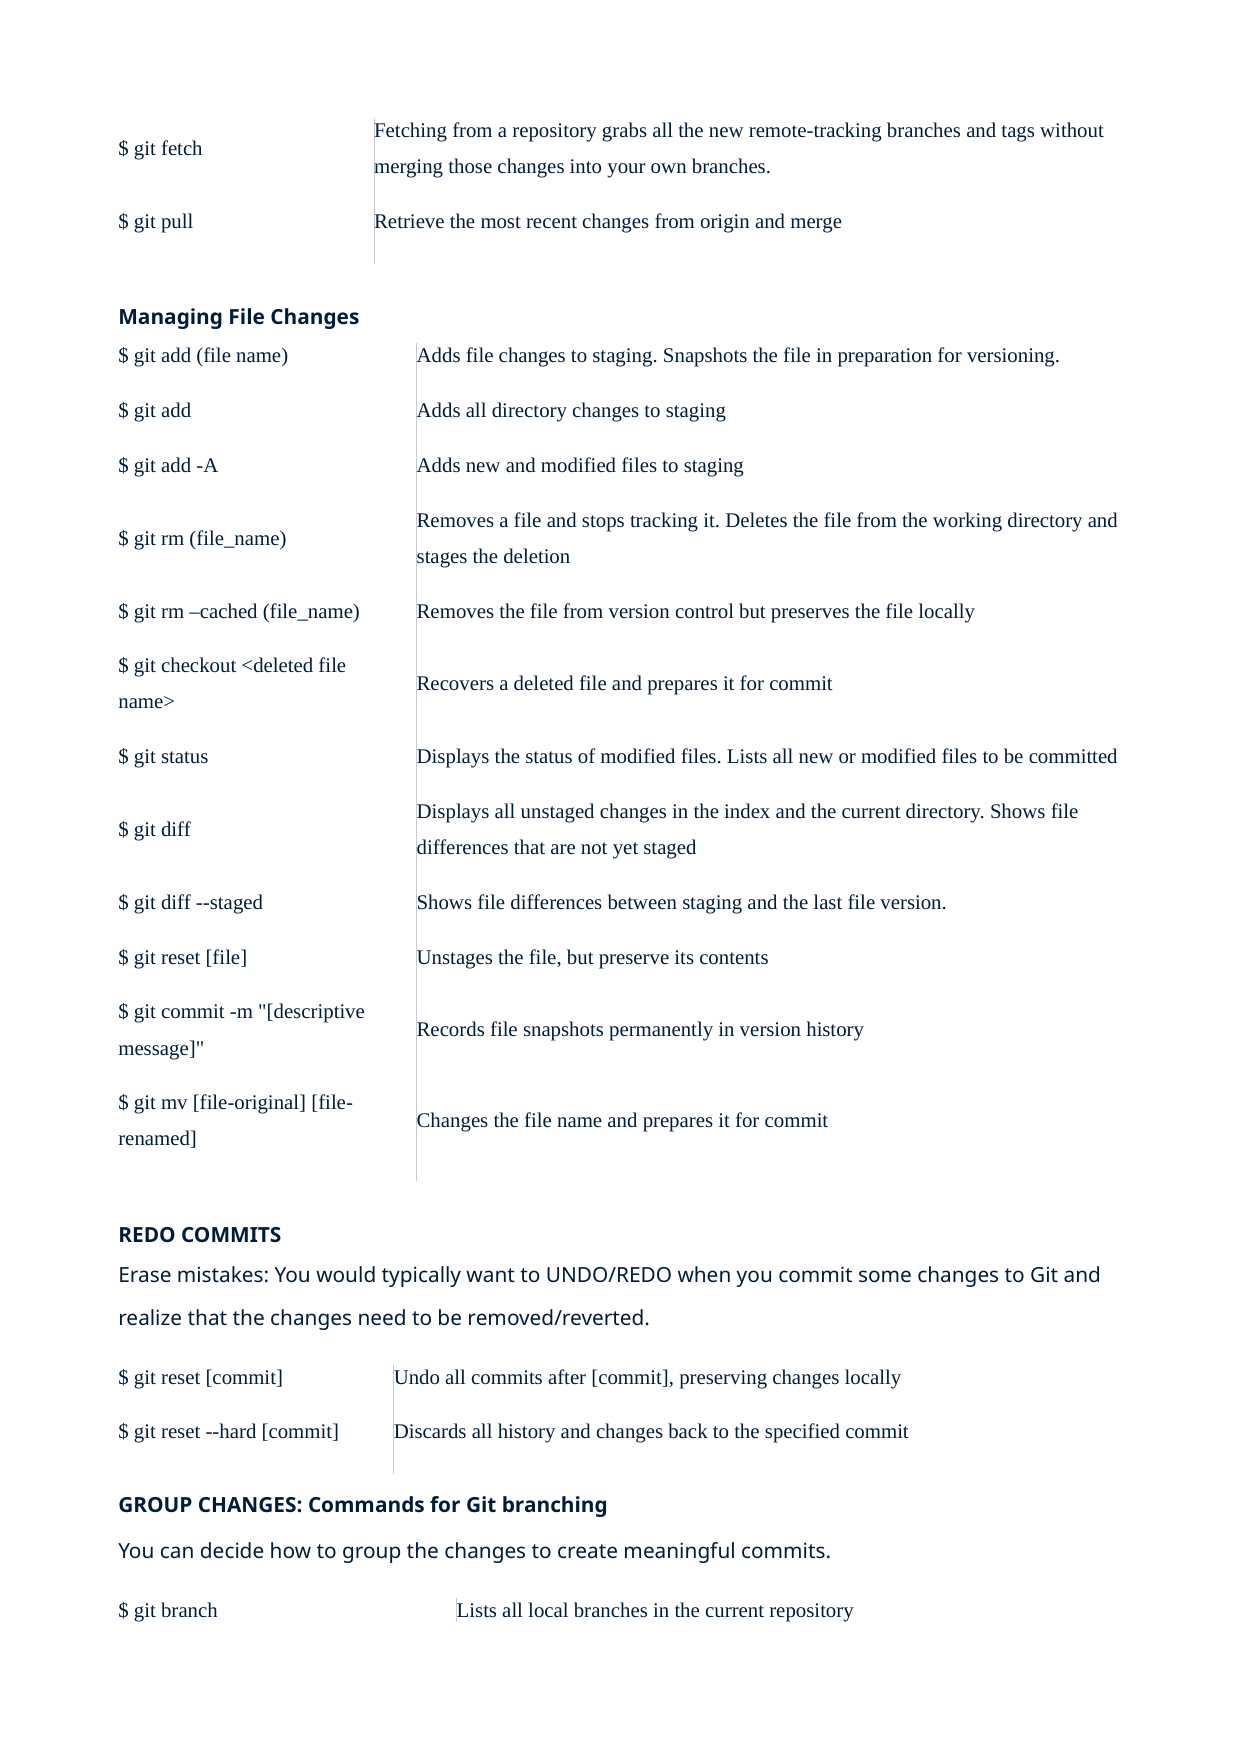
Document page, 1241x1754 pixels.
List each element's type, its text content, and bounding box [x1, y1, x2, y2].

table_cell Recovers a deleted file and prepares it for commit [417, 653, 1122, 744]
table_cell Adds new and modified files to staging [417, 453, 1122, 508]
table_cell Displays all unstaged changes in the index and the current directory. Shows file differences that are not yet staged [417, 799, 1122, 890]
table_cell Fetching from a repository grabs all the new remote-tracking branches and tags without merging those changes into your own branches. [375, 118, 1122, 209]
table_cell Removes the file from version control but preserves the file locally [417, 599, 1122, 653]
table_cell $ git commit -m "[descriptive message]" [118, 999, 416, 1090]
table_cell Discards all history and changes back to the specified commit [394, 1419, 1024, 1474]
table_cell $ git rm (file_name) [118, 508, 416, 598]
table_cell Changes the file name and prepares it for commit [417, 1090, 1122, 1181]
table_cell $ git add -A [118, 453, 416, 508]
table_header $ git branch [118, 1598, 456, 1622]
table_cell $ git status [118, 744, 416, 799]
table_cell Removes a file and stops tracking it. Deletes the file from the working directory and stages the deletion [417, 508, 1122, 598]
table_header Lists all local branches in the current repository [457, 1598, 1122, 1622]
table_cell $ git reset --hard [commit] [118, 1419, 393, 1474]
table_cell Displays the status of modified files. Lists all new or modified files to be committed [417, 744, 1122, 799]
text Erase mistakes: You would typically want to UNDO/REDO when you commit some changes to Git and realize that the changes need to be removed/reverted. [118, 1261, 1122, 1332]
table_header Undo all commits after [commit], preserving changes locally [394, 1365, 1024, 1419]
subtitle GROUP CHANGES: Commands for Git branching [118, 1490, 1122, 1518]
table_header $ git add (file name) [118, 343, 416, 398]
table_cell $ git checkout <deleted file name> [118, 653, 416, 744]
table_cell $ git diff [118, 799, 416, 890]
text You can decide how to group the changes to create meaningful commits. [118, 1537, 1122, 1565]
table_cell $ git rm –cached (file_name) [118, 599, 416, 653]
table_cell $ git add [118, 398, 416, 453]
table_cell Adds all directory changes to staging [417, 398, 1122, 453]
subtitle Managing File Changes [118, 302, 1122, 331]
subtitle REDO COMMITS [118, 1220, 1122, 1248]
table_cell Retrieve the most recent changes from origin and merge [375, 209, 1122, 264]
table_cell Unstages the file, but preserve its contents [417, 945, 1122, 999]
table_cell $ git diff --staged [118, 890, 416, 944]
table_header $ git reset [commit] [118, 1365, 393, 1419]
table_cell Shows file differences between staging and the last file version. [417, 890, 1122, 944]
table_header Adds file changes to staging. Snapshots the file in preparation for versioning. [417, 343, 1122, 398]
table_cell Records file snapshots permanently in version history [417, 999, 1122, 1090]
table_cell $ git mv [file-original] [file-renamed] [118, 1090, 416, 1181]
table_cell $ git reset [file] [118, 945, 416, 999]
table_cell $ git pull [118, 209, 374, 264]
table_cell $ git fetch [118, 118, 374, 209]
